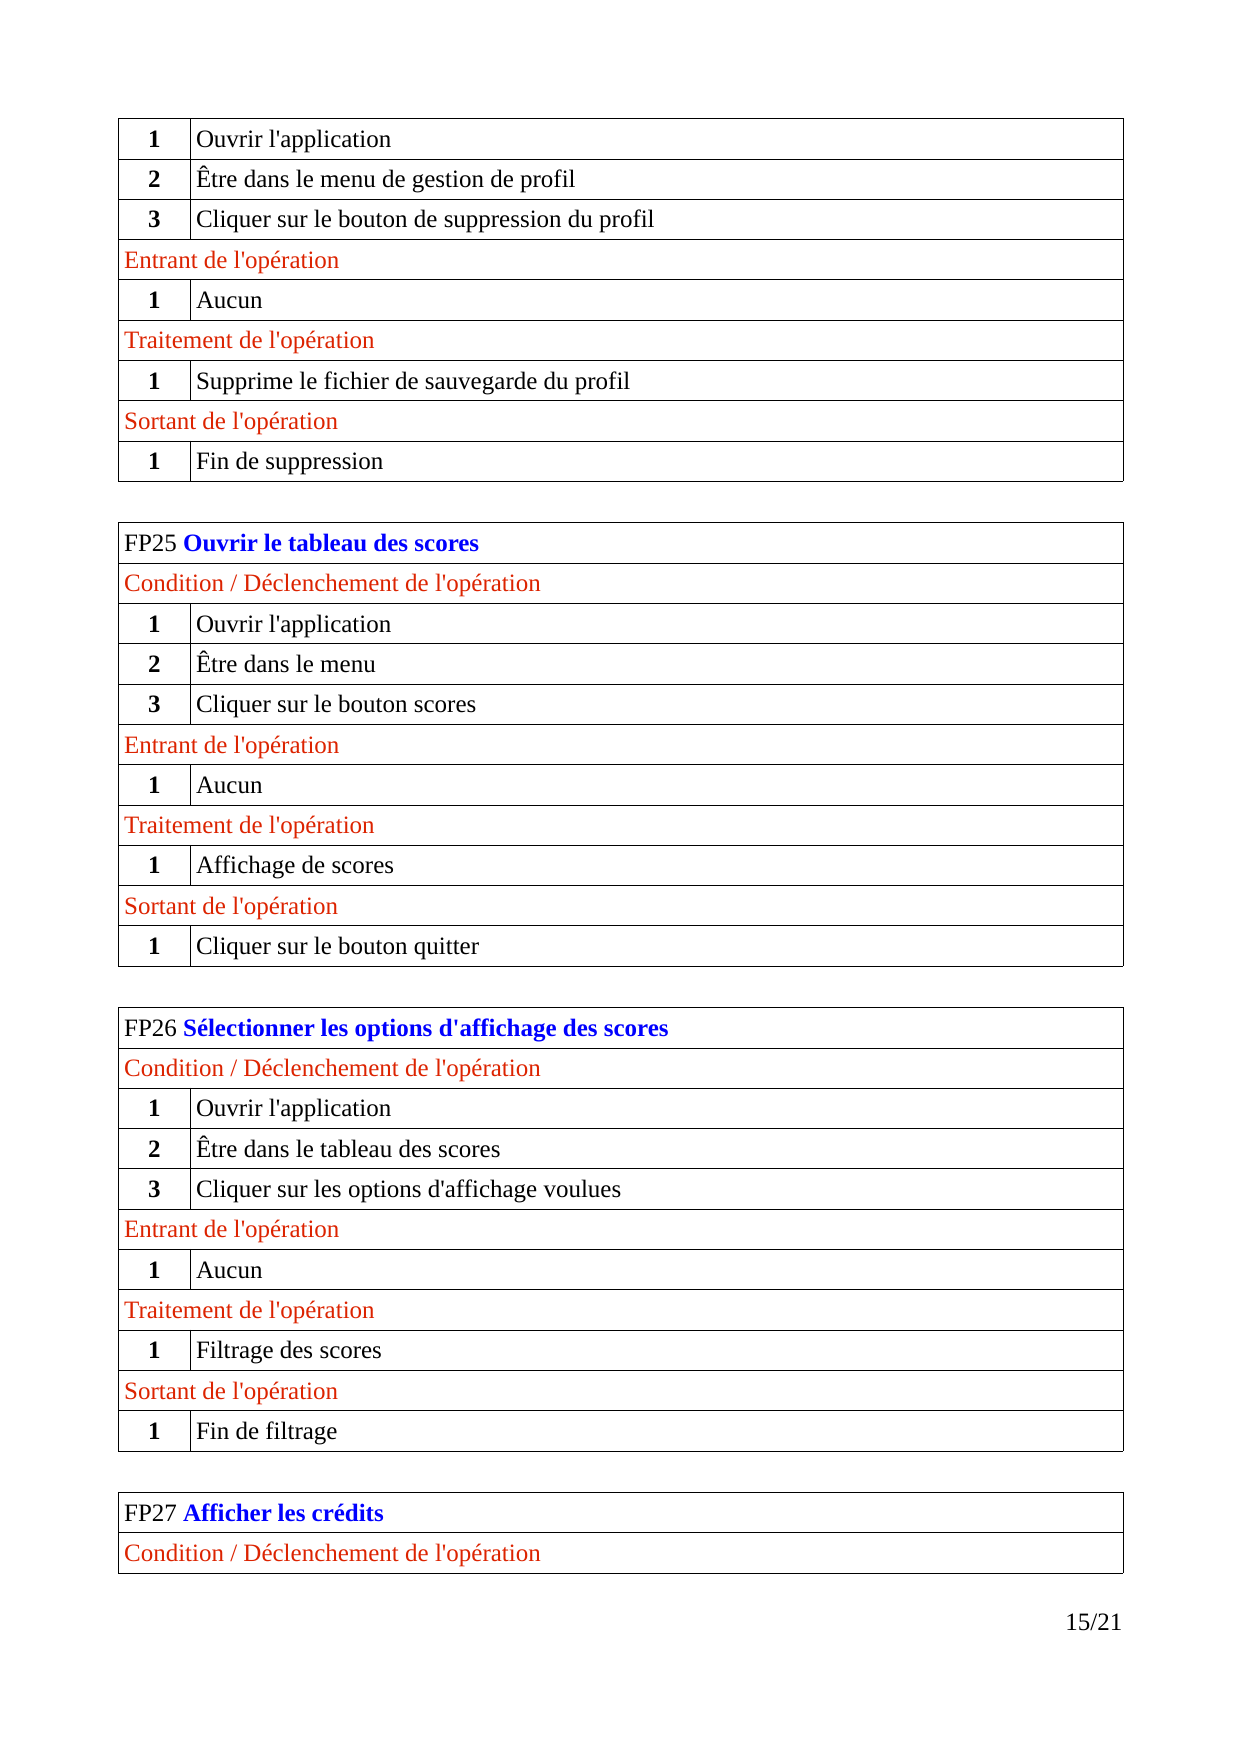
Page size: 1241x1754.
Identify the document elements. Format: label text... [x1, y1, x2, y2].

table_cell Aucun [191, 1250, 1123, 1289]
table_cell Traitement de l'opération [119, 1290, 1123, 1329]
table_cell Être dans le tableau des scores [191, 1129, 1123, 1168]
table_cell 1 [119, 280, 190, 320]
table_cell 1 [119, 846, 190, 885]
table_cell 3 [119, 685, 190, 724]
table_header FP27 Afficher les crédits [119, 1493, 1123, 1532]
table_cell Fin de suppression [191, 442, 1123, 481]
table_cell Ouvrir l'application [191, 604, 1123, 643]
table_cell Ouvrir l'application [191, 1089, 1123, 1128]
table_cell Supprime le fichier de sauvegarde du profil [191, 361, 1123, 400]
table_cell Sortant de l'opération [119, 401, 1123, 441]
table_cell Fin de filtrage [191, 1411, 1123, 1451]
table_cell Être dans le menu [191, 644, 1123, 683]
table_header FP26 Sélectionner les options d'affichage des scores [119, 1008, 1123, 1047]
table_cell Sortant de l'opération [119, 1371, 1123, 1410]
table_cell Affichage de scores [191, 846, 1123, 885]
table_cell 1 [119, 926, 190, 966]
table_cell Entrant de l'opération [119, 1210, 1123, 1249]
table_cell Sortant de l'opération [119, 886, 1123, 925]
table_cell Cliquer sur le bouton de suppression du profil [191, 200, 1123, 239]
table_cell Condition / Déclenchement de l'opération [119, 1049, 1123, 1088]
table_cell Condition / Déclenchement de l'opération [119, 564, 1123, 603]
table_cell Aucun [191, 765, 1123, 804]
table_cell 2 [119, 644, 190, 683]
table_cell Condition / Déclenchement de l'opération [119, 1533, 1123, 1572]
table_cell Traitement de l'opération [119, 321, 1123, 360]
table_cell Aucun [191, 280, 1123, 320]
table_cell 2 [119, 160, 190, 199]
table_cell Traitement de l'opération [119, 806, 1123, 845]
table_cell 1 [119, 119, 190, 158]
table_cell Cliquer sur le bouton quitter [191, 926, 1123, 966]
table_cell Entrant de l'opération [119, 725, 1123, 764]
table_cell Entrant de l'opération [119, 240, 1123, 279]
table_cell 1 [119, 1331, 190, 1370]
table_cell 1 [119, 361, 190, 400]
table_cell Être dans le menu de gestion de profil [191, 160, 1123, 199]
table_cell 3 [119, 1169, 190, 1209]
table_cell 1 [119, 442, 190, 481]
table_cell 1 [119, 1250, 190, 1289]
table_header FP25 Ouvrir le tableau des scores [119, 523, 1123, 563]
table_cell Cliquer sur les options d'affichage voulues [191, 1169, 1123, 1209]
table_cell 1 [119, 604, 190, 643]
table_cell Filtrage des scores [191, 1331, 1123, 1370]
table_cell 1 [119, 1411, 190, 1451]
table_cell 1 [119, 765, 190, 804]
table_cell Cliquer sur le bouton scores [191, 685, 1123, 724]
table_cell 1 [119, 1089, 190, 1128]
table_cell 3 [119, 200, 190, 239]
table_cell Ouvrir l'application [191, 119, 1123, 158]
table_cell 2 [119, 1129, 190, 1168]
